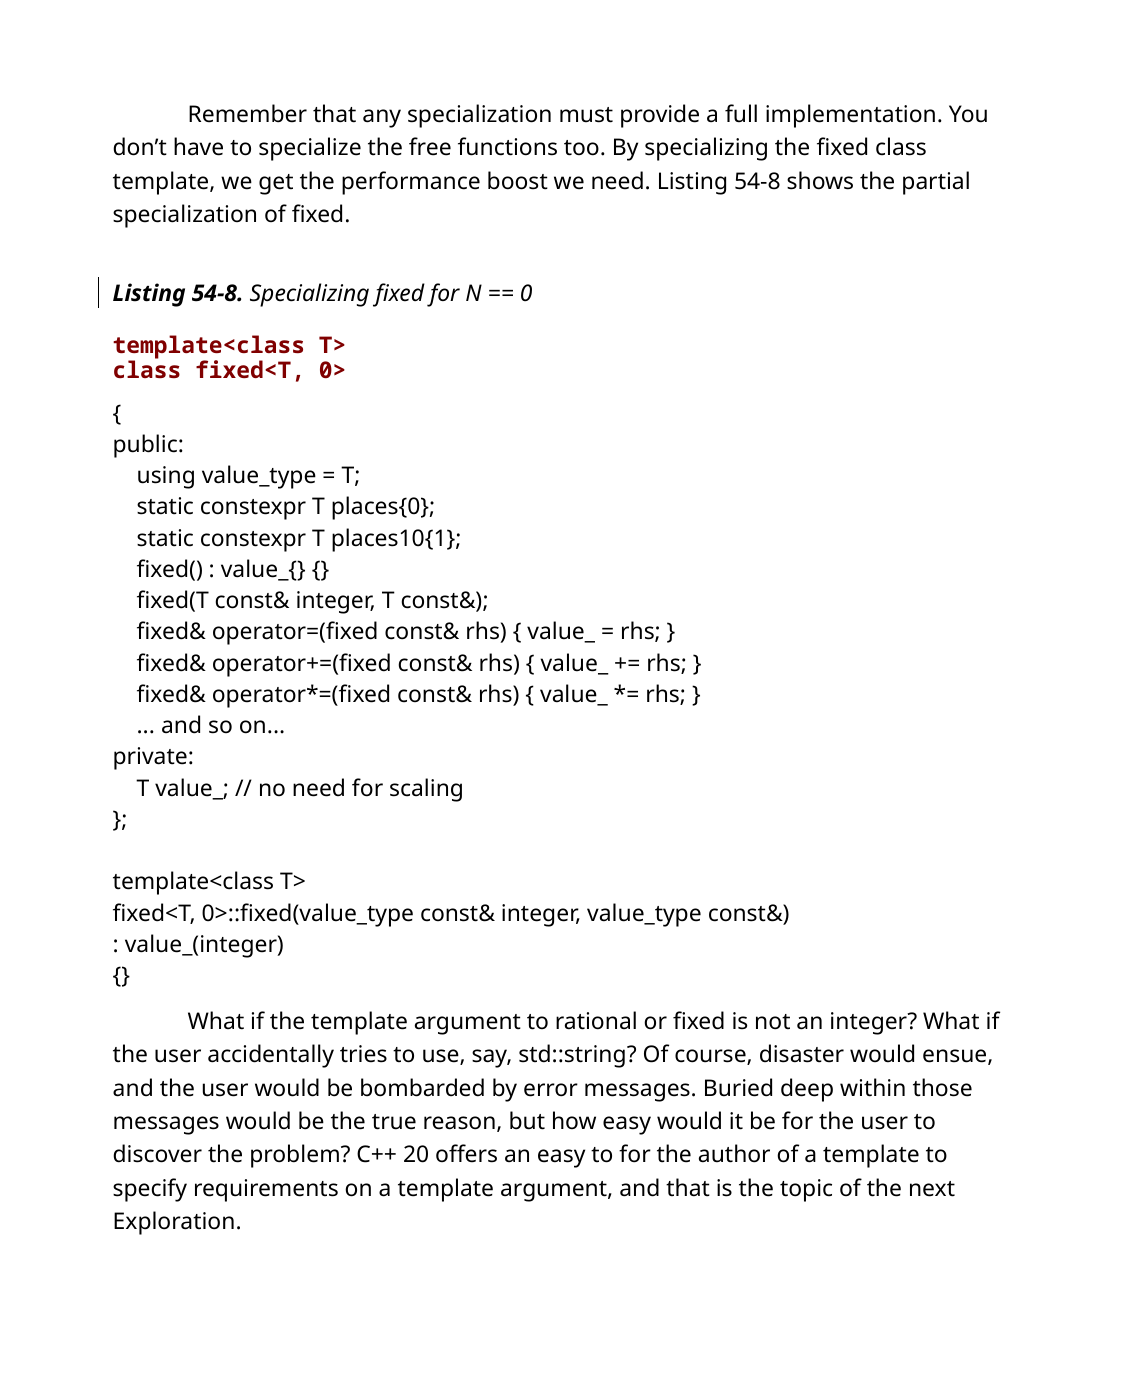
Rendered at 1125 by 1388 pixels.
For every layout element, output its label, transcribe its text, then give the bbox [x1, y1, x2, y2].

text fixed& operator+=(fixed const& rhs) { value_ += rhs; } [112, 646, 1012, 678]
text fixed<T, 0>::fixed(value_type const& integer, value_type const&) [112, 896, 1012, 928]
text private: [112, 740, 1012, 771]
text using value_type = T; [112, 459, 1012, 490]
text fixed(T const& integer, T const&); [112, 584, 1012, 615]
text template<class T> [112, 334, 997, 359]
text public: [112, 428, 1012, 459]
text fixed() : value_{} {} [112, 553, 1012, 584]
text Remember that any specialization must provide a full implementation. You don’t have to specialize the free functions too. By specializing the fixed class template, we get the performance boost we need. Listing 54-8 shows the partial specialization of fixed. [112, 96, 1012, 229]
text template<class T> [112, 865, 1012, 896]
text }; [112, 803, 1012, 834]
text : value_(integer) [112, 928, 1012, 959]
text { [112, 396, 1012, 428]
text class fixed<T, 0> [112, 359, 997, 384]
text fixed& operator*=(fixed const& rhs) { value_ *= rhs; } [112, 678, 1012, 709]
text Listing 54-8. Specializing fixed for N == 0 [112, 277, 1012, 308]
text fixed& operator=(fixed const& rhs) { value_ = rhs; } [112, 615, 1012, 646]
text static constexpr T places{0}; [112, 490, 1012, 521]
text ... and so on... [112, 709, 1012, 740]
text static constexpr T places10{1}; [112, 521, 1012, 553]
text {} [112, 959, 1012, 990]
text What if the template argument to rational or fixed is not an integer? What if the user accidentally tries to use, say, std::string? Of course, disaster would ensue, and the user would be bombarded by error messages. Buried deep within those messages would be the true reason, but how easy would it be for the user to discover the problem? C++ 20 offers an easy to for the author of a template to specify requirements on a template argument, and that is the topic of the next Exploration. [112, 1003, 1012, 1236]
text T value_; // no need for scaling [112, 771, 1012, 803]
